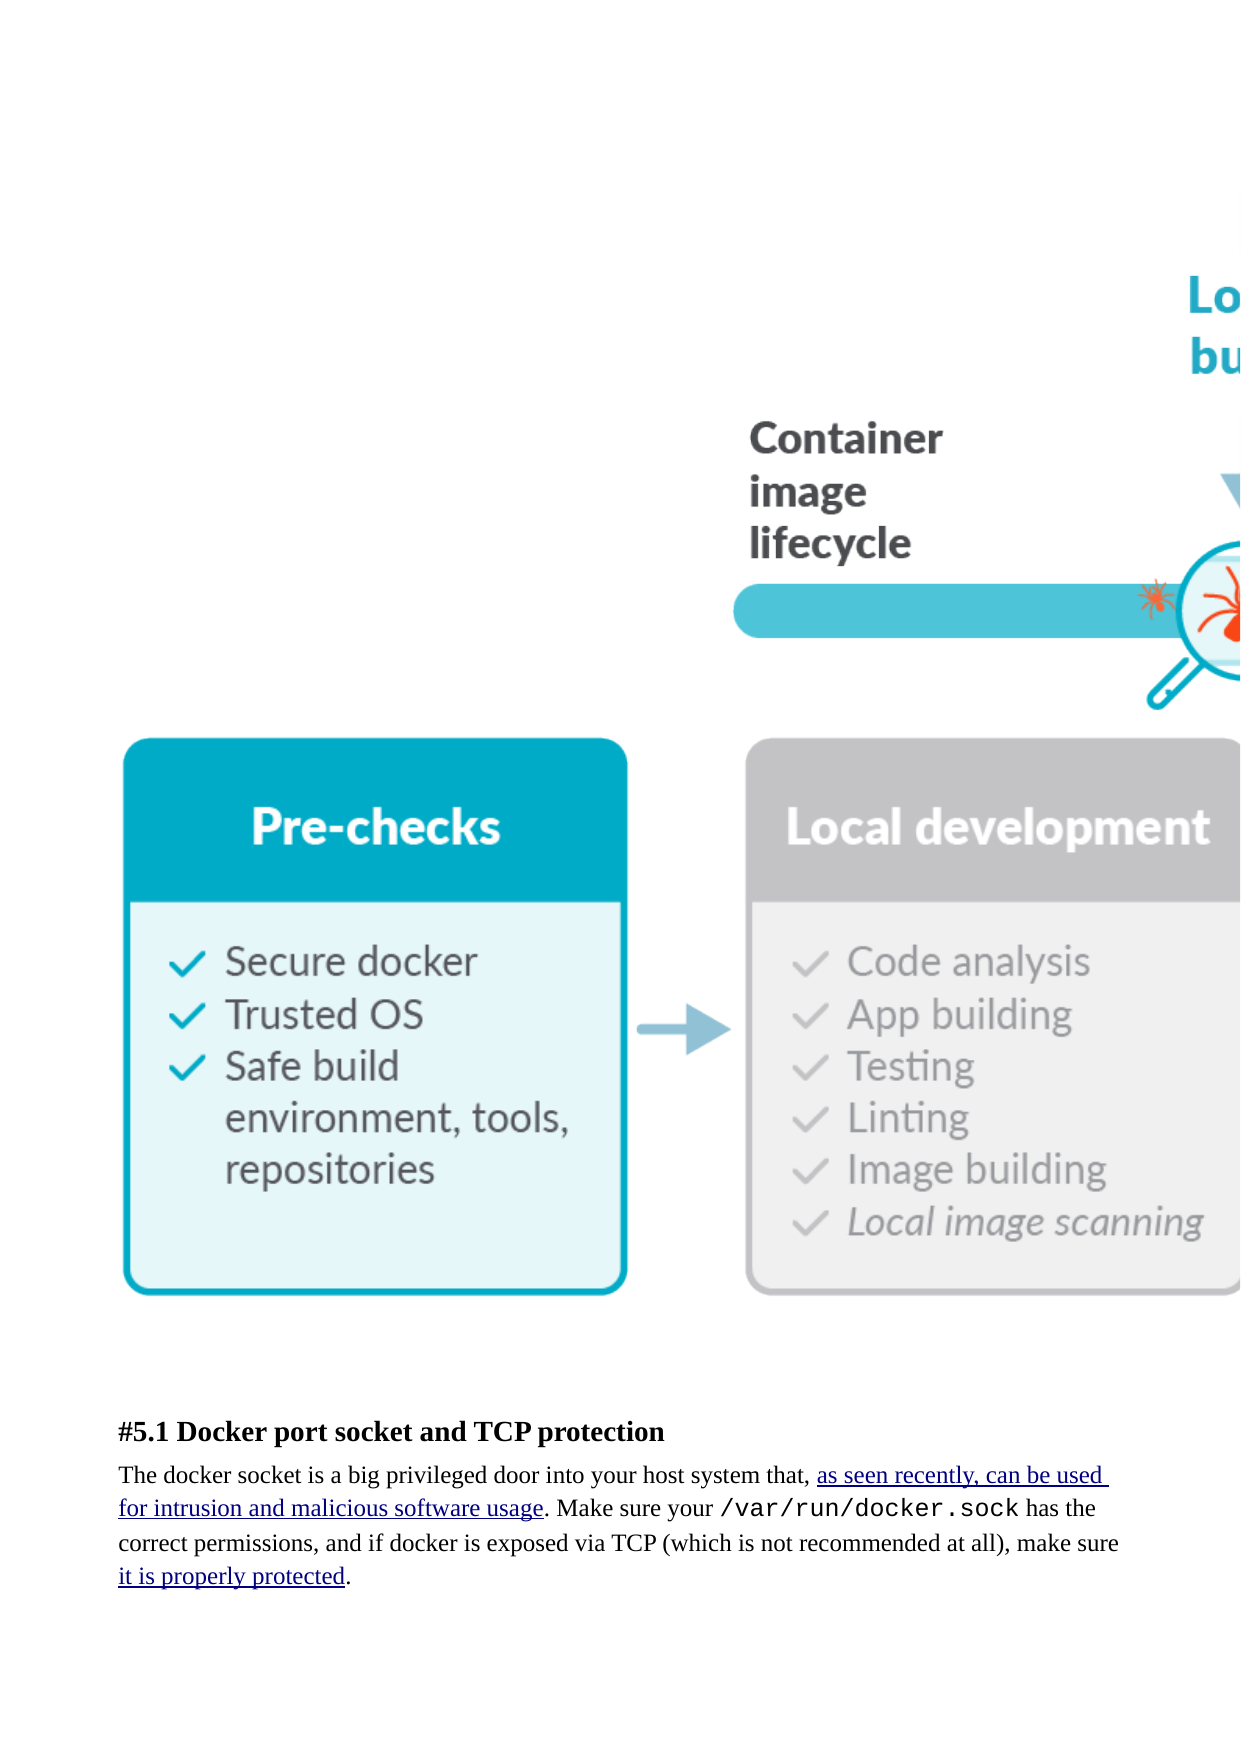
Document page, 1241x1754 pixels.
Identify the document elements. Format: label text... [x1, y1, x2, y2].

text The docker socket is a big privileged door into your host system that, as seen recently, can be used for intrusion and malicious software usage. Make sure your /var/run/docker.sock has the correct permissions, and if docker is exposed via TCP (which is not recommended at all), make sure it is properly protected. [118, 1460, 1122, 1590]
picture [118, 118, 1241, 1381]
subtitle #5.1 Docker port socket and TCP protection [118, 1414, 1122, 1448]
